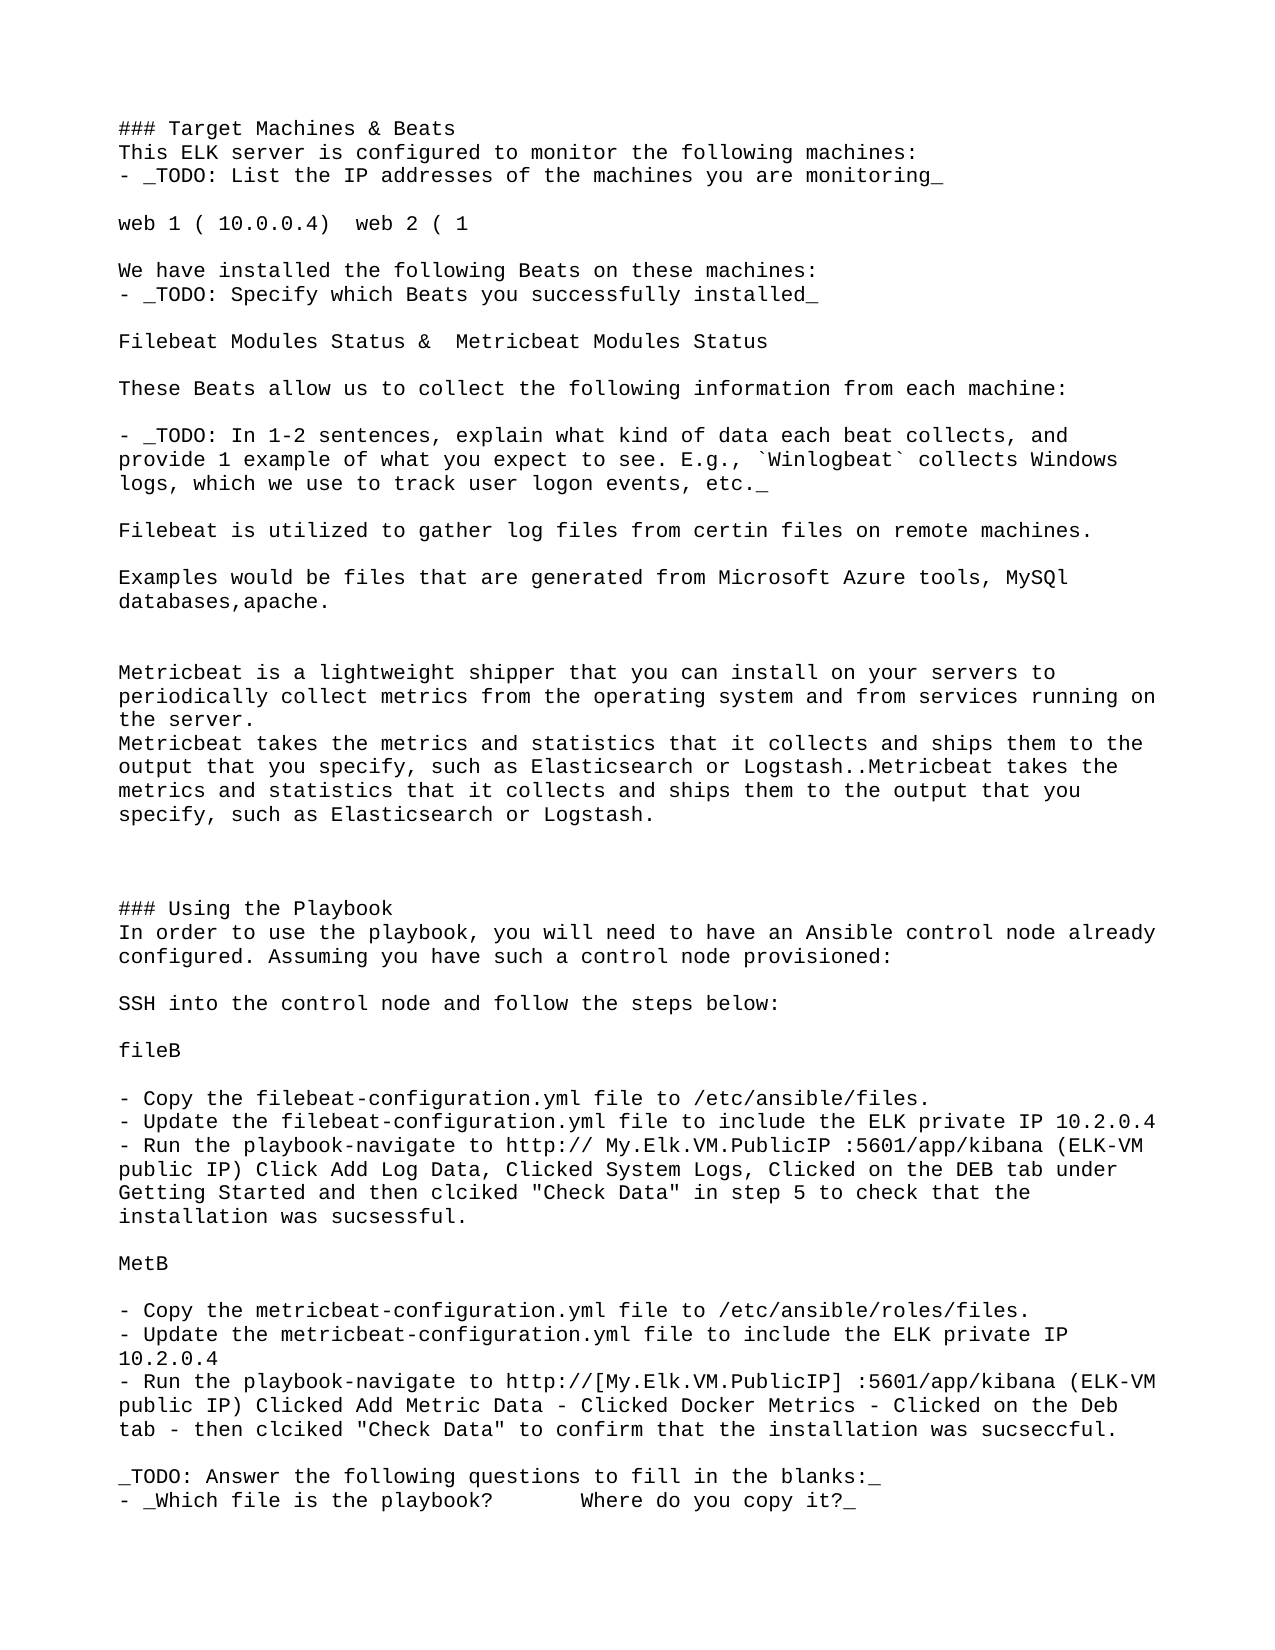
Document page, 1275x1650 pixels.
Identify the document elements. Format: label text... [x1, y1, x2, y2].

text Filebeat is utilized to gather log files from certin files on remote machines. [118, 520, 1157, 544]
text _TODO: Answer the following questions to fill in the blanks:_ [118, 1466, 1157, 1489]
text ### Using the Playbook [118, 898, 1157, 922]
text Metricbeat takes the metrics and statistics that it collects and ships them to the output that you specify, such as Elasticsearch or Logstash..Metricbeat takes the metrics and statistics that it collects and ships them to the output that you specify, such as Elasticsearch or Logstash. [118, 733, 1157, 827]
text In order to use the playbook, you will need to have an Ansible control node already configured. Assuming you have such a control node provisioned: [118, 922, 1157, 969]
text web 1 ( 10.0.0.4) web 2 ( 1 [118, 213, 1157, 236]
text SSH into the control node and follow the steps below: [118, 993, 1157, 1017]
text MetB [118, 1253, 1157, 1277]
text - Run the playbook-navigate to http://[My.Elk.VM.PublicIP] :5601/app/kibana (ELK-VM public IP) Clicked Add Metric Data - Clicked Docker Metrics - Clicked on the Deb tab - then clciked "Check Data" to confirm that the installation was sucseccful. [118, 1371, 1157, 1442]
text This ELK server is configured to monitor the following machines: [118, 142, 1157, 165]
text - Update the metricbeat-configuration.yml file to include the ELK private IP 10.2.0.4 [118, 1324, 1157, 1371]
text - Update the filebeat-configuration.yml file to include the ELK private IP 10.2.0.4 [118, 1111, 1157, 1135]
text - _TODO: In 1-2 sentences, explain what kind of data each beat collects, and provide 1 example of what you expect to see. E.g., `Winlogbeat` collects Windows logs, which we use to track user logon events, etc._ [118, 426, 1157, 496]
text Examples would be files that are generated from Microsoft Azure tools, MySQl databases,apache. [118, 567, 1157, 615]
text - _Which file is the playbook? Where do you copy it?_ [118, 1489, 1157, 1513]
text fileB [118, 1040, 1157, 1064]
text - Copy the filebeat-configuration.yml file to /etc/ansible/files. [118, 1088, 1157, 1111]
text ### Target Machines & Beats [118, 118, 1157, 142]
text These Beats allow us to collect the following information from each machine: [118, 378, 1157, 402]
text We have installed the following Beats on these machines: [118, 260, 1157, 284]
text - _TODO: Specify which Beats you successfully installed_ [118, 284, 1157, 307]
text Metricbeat is a lightweight shipper that you can install on your servers to periodically collect metrics from the operating system and from services running on the server. [118, 662, 1157, 733]
text Filebeat Modules Status & Metricbeat Modules Status [118, 331, 1157, 354]
text - Run the playbook-navigate to http:// My.Elk.VM.PublicIP :5601/app/kibana (ELK-VM public IP) Click Add Log Data, Clicked System Logs, Clicked on the DEB tab under Getting Started and then clciked "Check Data" in step 5 to check that the installation was sucsessful. [118, 1135, 1157, 1229]
text - _TODO: List the IP addresses of the machines you are monitoring_ [118, 165, 1157, 189]
text - Copy the metricbeat-configuration.yml file to /etc/ansible/roles/files. [118, 1300, 1157, 1324]
